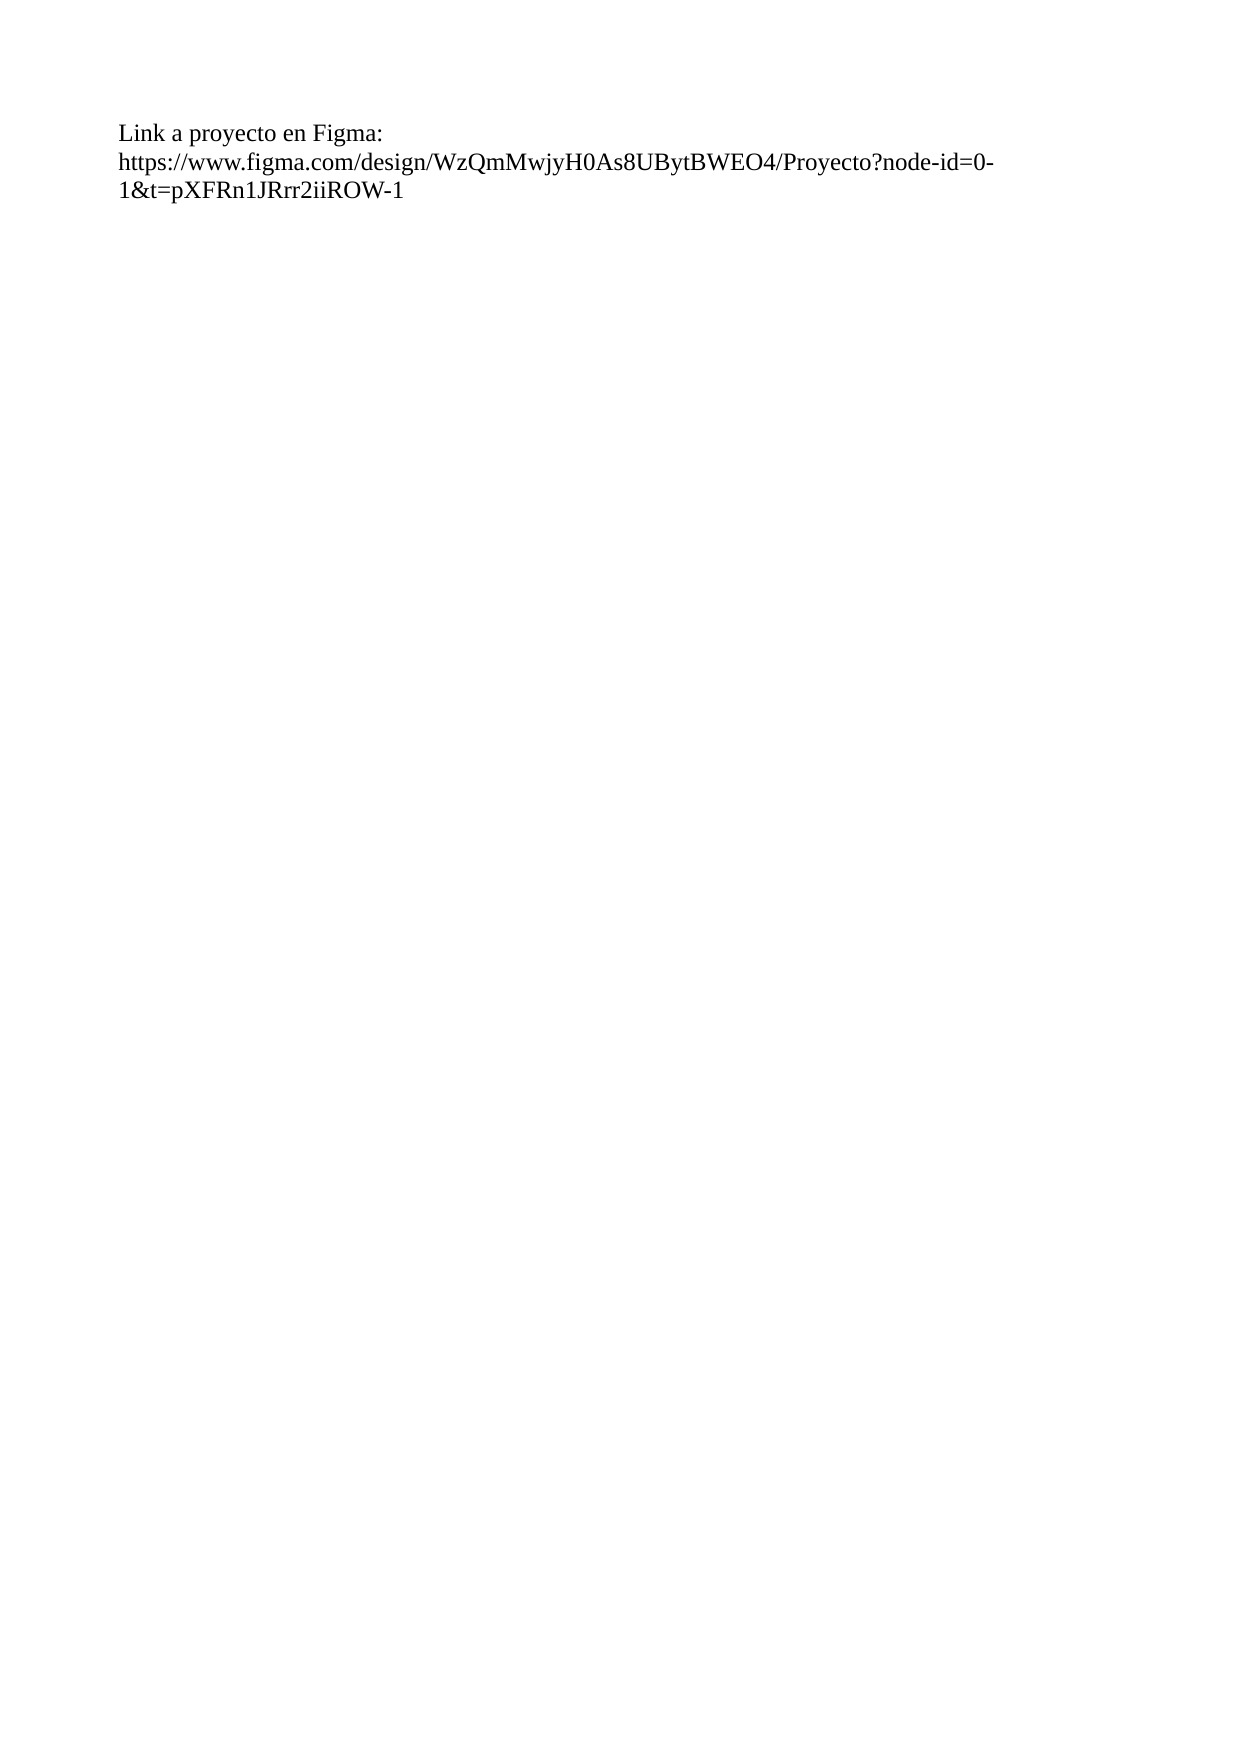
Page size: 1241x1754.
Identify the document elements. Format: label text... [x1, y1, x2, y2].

text Link a proyecto en Figma: [118, 118, 1122, 147]
text https://www.figma.com/design/WzQmMwjyH0As8UBytBWEO4/Proyecto?node-id=0-1&t=pXFRn1JRrr2iiROW-1 [118, 147, 1122, 204]
